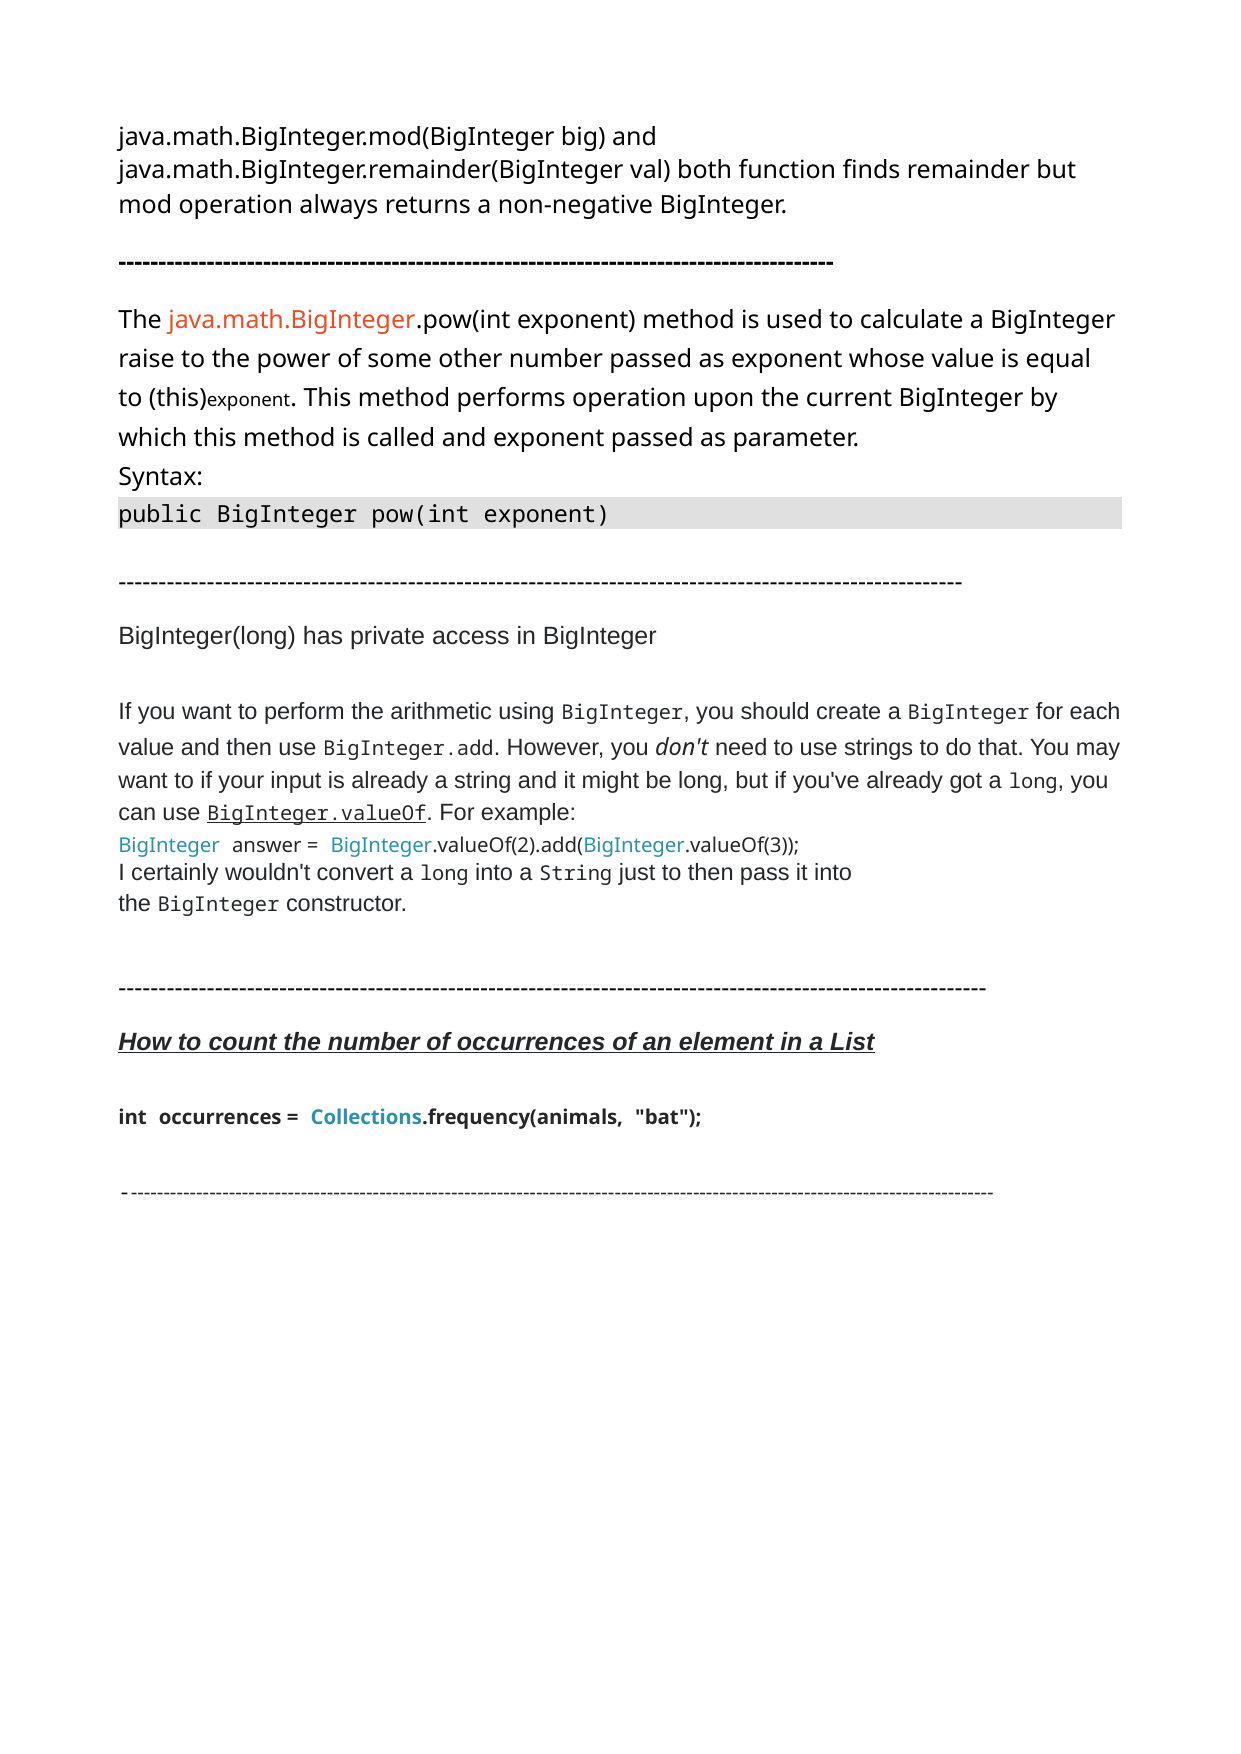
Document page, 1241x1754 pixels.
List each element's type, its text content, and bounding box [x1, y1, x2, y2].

text public BigInteger pow(int exponent) [118, 497, 1122, 529]
text ------------------------------------------------------------------------------------------------------------ [118, 969, 1122, 1003]
text The java.math.BigInteger.pow(int exponent) method is used to calculate a BigInteger raise to the power of some other number passed as exponent whose value is equal to (this)exponent. This method performs operation upon the current BigInteger by which this method is called and exponent passed as parameter. Syntax: [118, 302, 1122, 492]
subtitle How to count the number of occurrences of an element in a List [118, 1027, 1122, 1056]
text ------------------------------------------------------------------------------------------------------------------------------------- [118, 1178, 1122, 1206]
text int occurrences = Collections.frequency(animals, "bat"); [118, 1103, 1122, 1131]
text I certainly wouldn't convert a long into a String just to then pass it into the BigInteger constructor. [118, 858, 1122, 918]
text ----------------------------------------------------------------------------------------- [118, 244, 1122, 278]
text --------------------------------------------------------------------------------------------------------- [118, 564, 1122, 598]
subtitle BigInteger(long) has private access in BigInteger [118, 621, 1122, 650]
text If you want to perform the arithmetic using BigInteger, you should create a BigInteger for each value and then use BigInteger.add. However, you don't need to use strings to do that. You may want to if your input is already a string and it might be long, but if you've already got a long, you can use BigInteger.valueOf. For example: [118, 697, 1122, 826]
text java.math.BigInteger.mod(BigInteger big) and java.math.BigInteger.remainder(BigInteger val) both function finds remainder but mod operation always returns a non-negative BigInteger. [118, 118, 1122, 220]
text BigInteger answer = BigInteger.valueOf(2).add(BigInteger.valueOf(3)); [118, 830, 1122, 858]
